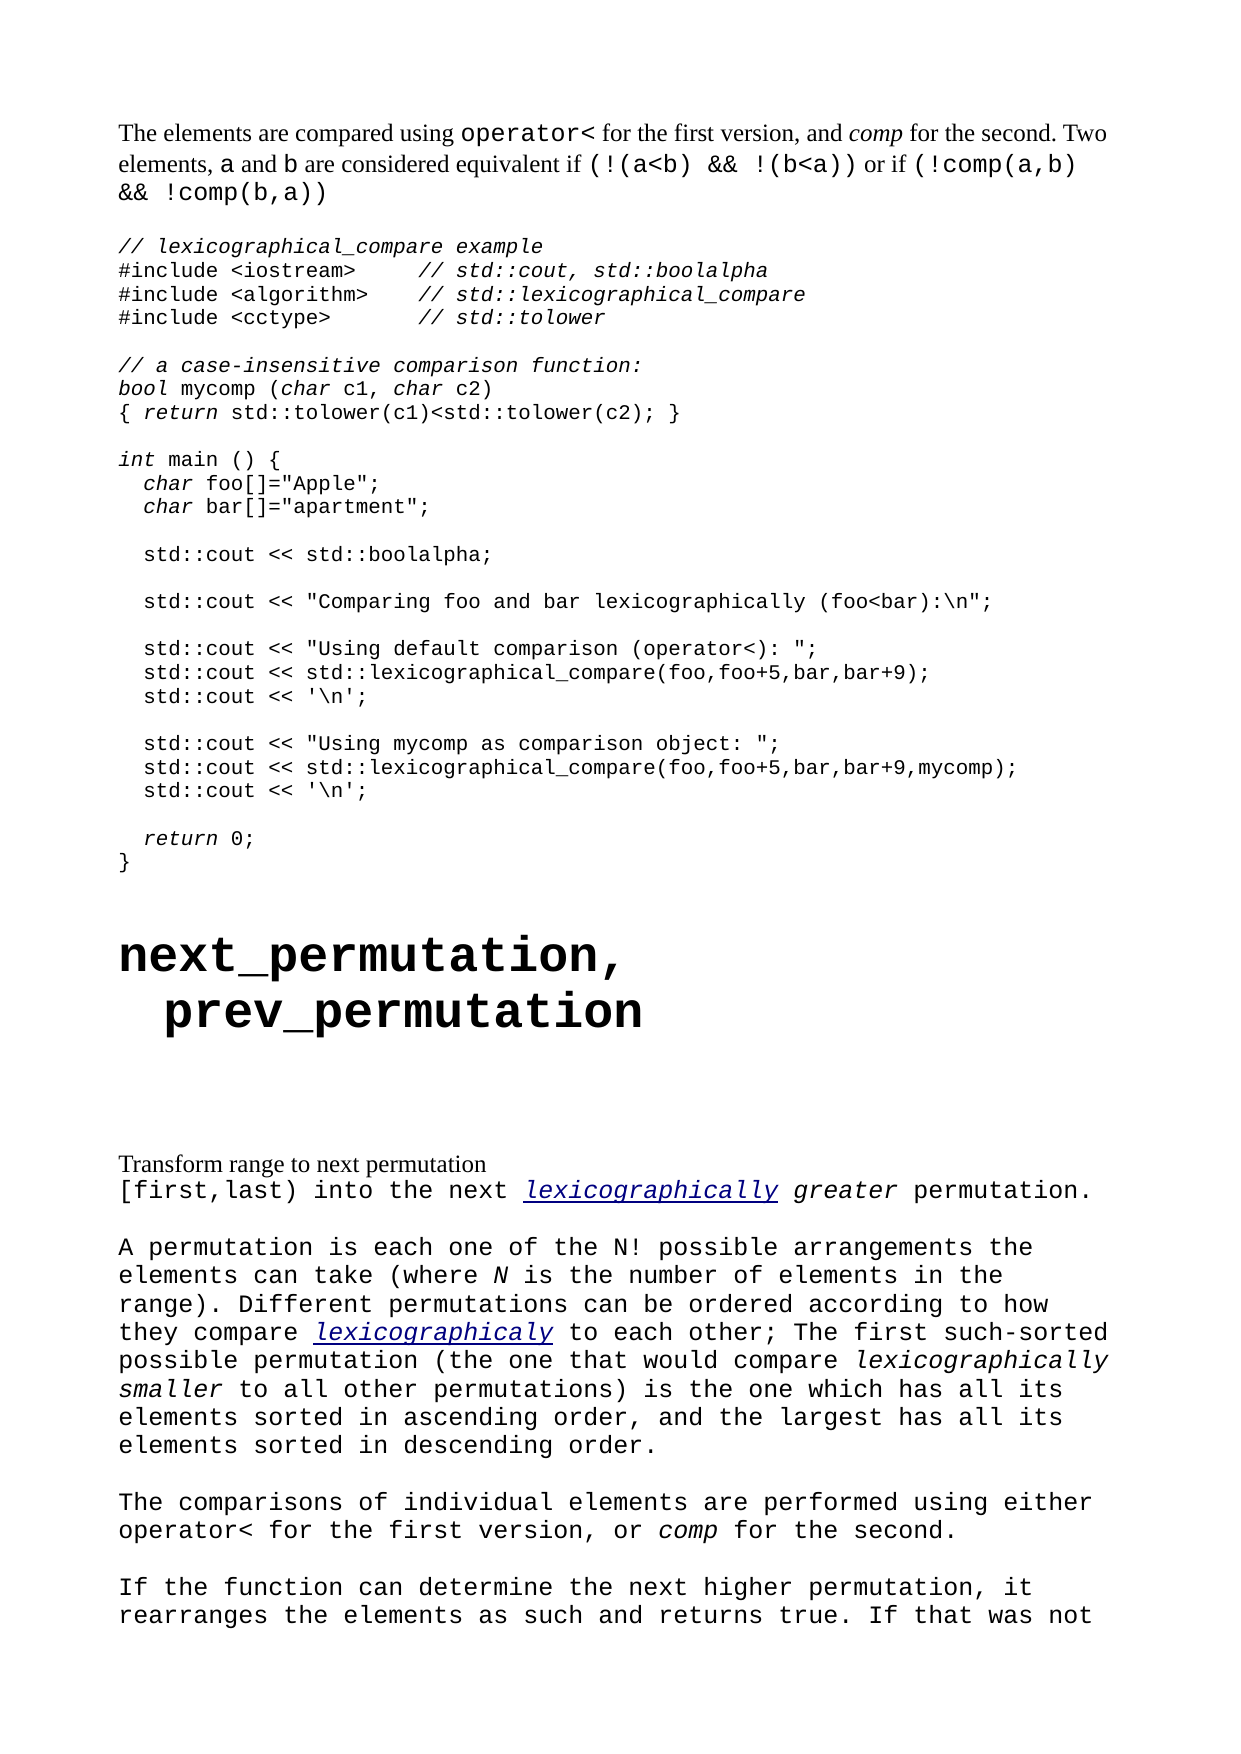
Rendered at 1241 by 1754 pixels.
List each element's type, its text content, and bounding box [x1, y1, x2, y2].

text #include <algorithm> // std::lexicographical_compare [118, 284, 1122, 307]
text #include <cctype> // std::tolower [118, 307, 1122, 331]
text std::cout << "Using mycomp as comparison object: "; [118, 733, 1122, 757]
text // a case-insensitive comparison function: [118, 355, 1122, 378]
text return 0; [118, 828, 1122, 851]
text std::cout << std::lexicographical_compare(foo,foo+5,bar,bar+9); [118, 662, 1122, 686]
text } [118, 851, 1122, 875]
text std::cout << "Comparing foo and bar lexicographically (foo<bar):\n"; [118, 591, 1122, 615]
text std::cout << '\n'; [118, 780, 1122, 804]
text bool mycomp (char c1, char c2) [118, 378, 1122, 402]
text int main () { [118, 449, 1122, 473]
text char bar[]="apartment"; [118, 497, 1122, 520]
text std::cout << std::lexicographical_compare(foo,foo+5,bar,bar+9,mycomp); [118, 757, 1122, 780]
text #include <iostream> // std::cout, std::boolalpha [118, 260, 1122, 284]
text std::cout << std::boolalpha; [118, 544, 1122, 567]
text [first,last) into the next lexicographically greater permutation. A permutation is each one of the N! possible arrangements the elements can take (where N is the number of elements in the range). Different permutations can be ordered according to how they compare lexicographicaly to each other; The first such-sorted possible permutation (the one that would compare lexicographically smaller to all other permutations) is the one which has all its elements sorted in ascending order, and the largest has all its elements sorted in descending order. The comparisons of individual elements are performed using either operator< for the first version, or comp for the second. If the function can determine the next higher permutation, it rearranges the elements as such and returns true. If that was not [118, 1178, 1122, 1631]
text std::cout << '\n'; [118, 686, 1122, 709]
text The elements are compared using operator< for the first version, and comp for the second. Two elements, a and b are considered equivalent if (!(a<b) && !(b<a)) or if (!comp(a,b) && !comp(b,a)) [118, 118, 1122, 208]
text Transform range to next permutation [118, 1149, 1122, 1178]
text // lexicographical_compare example [118, 236, 1122, 260]
text std::cout << "Using default comparison (operator<): "; [118, 638, 1122, 662]
subtitle next_permutation, prev_permutation [118, 929, 1122, 1043]
text char foo[]="Apple"; [118, 473, 1122, 497]
text { return std::tolower(c1)<std::tolower(c2); } [118, 402, 1122, 426]
